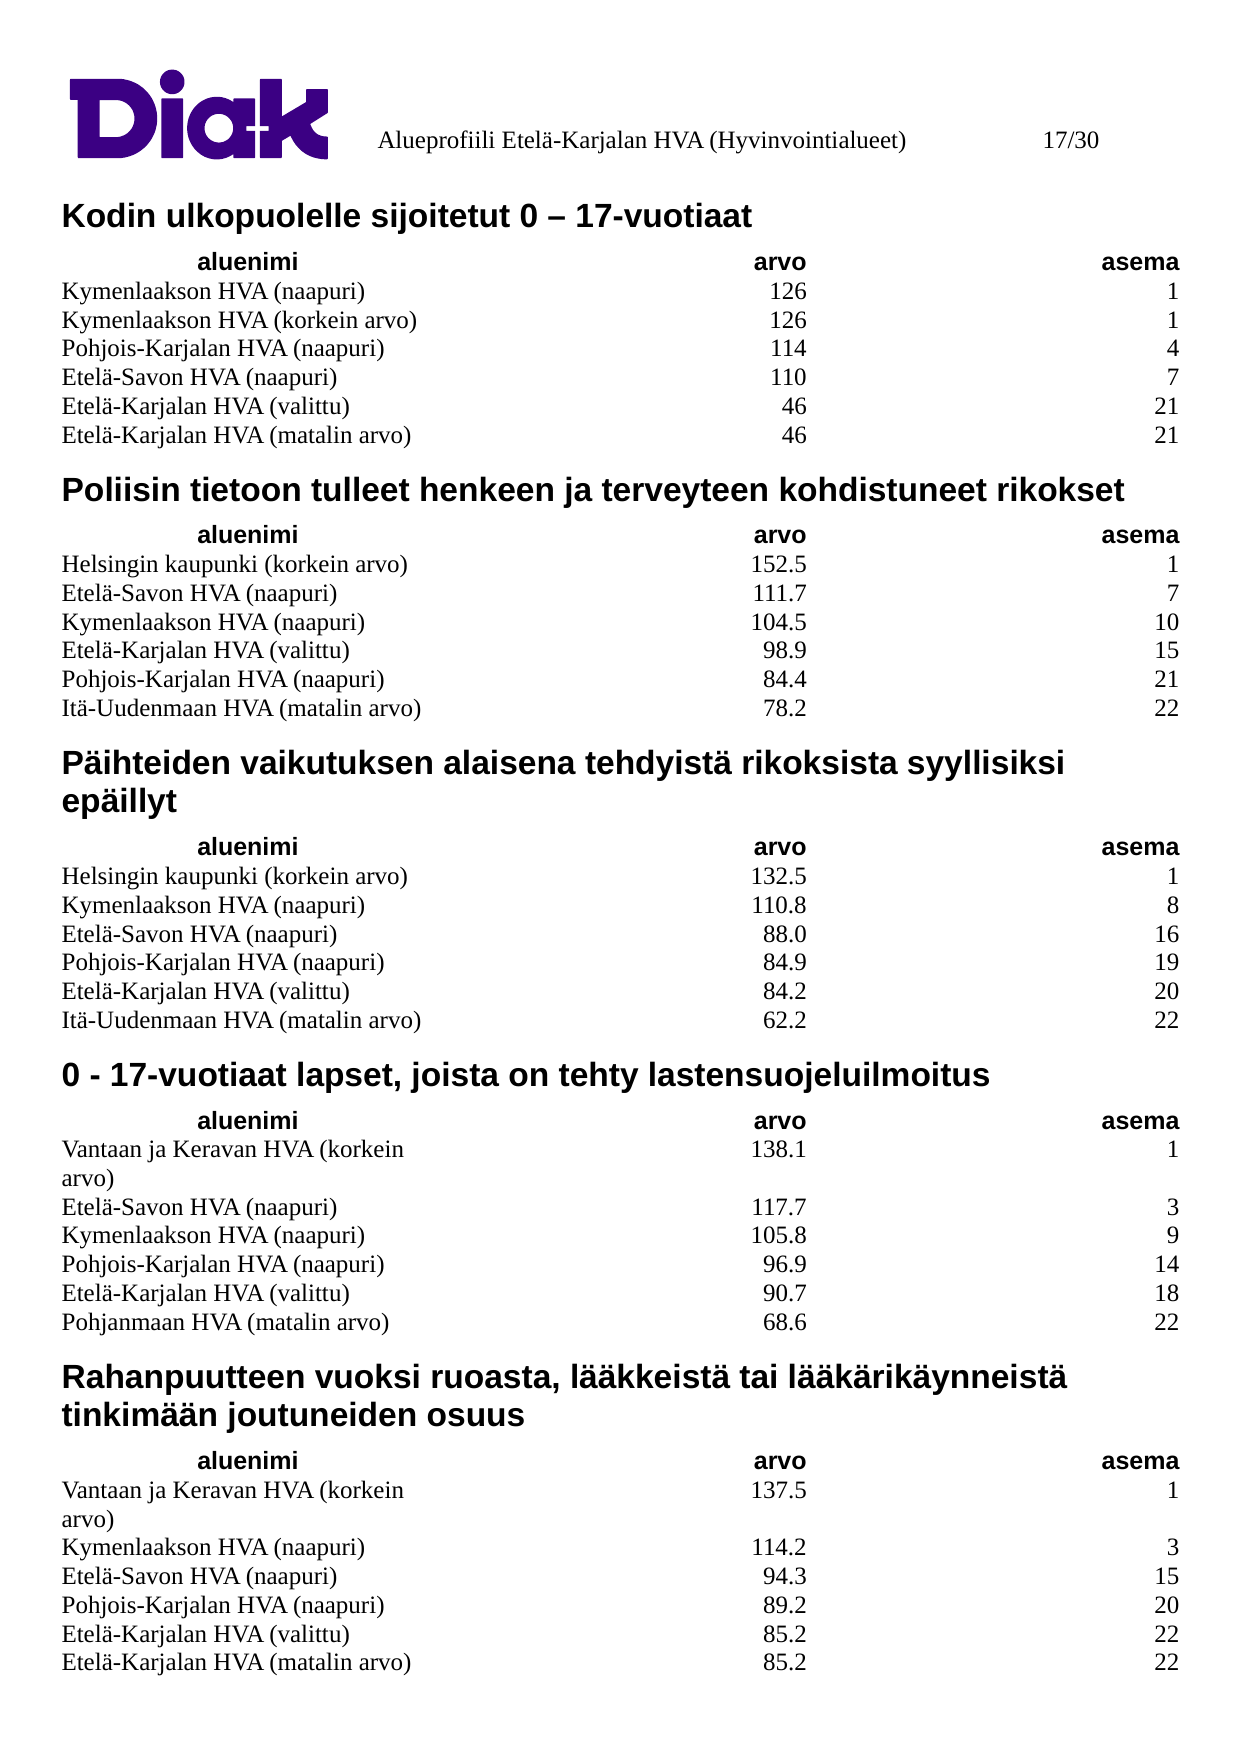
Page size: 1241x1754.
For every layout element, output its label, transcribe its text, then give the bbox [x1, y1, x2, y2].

table_cell Pohjois-Karjalan HVA (naapuri) [61, 1249, 434, 1278]
table_cell 21 [806, 391, 1179, 420]
table_cell Pohjois-Karjalan HVA (naapuri) [61, 948, 434, 976]
table_cell Pohjanmaan HVA (matalin arvo) [61, 1307, 434, 1336]
table_cell 18 [806, 1278, 1179, 1307]
table_cell 111.7 [434, 578, 806, 607]
table_cell 84.9 [434, 948, 806, 976]
table_cell 20 [806, 1590, 1179, 1619]
table_cell 110.8 [434, 890, 806, 919]
table_cell 85.2 [434, 1648, 806, 1676]
table_cell 114 [434, 334, 806, 362]
table_cell Kymenlaakson HVA (naapuri) [61, 607, 434, 636]
table_cell Vantaan ja Keravan HVA (korkein arvo) [61, 1134, 434, 1192]
table_cell Helsingin kaupunki (korkein arvo) [61, 549, 434, 578]
subtitle Kodin ulkopuolelle sijoitetut 0 – 17-vuotiaat [61, 196, 1179, 235]
table_cell Etelä-Karjalan HVA (valittu) [61, 1278, 434, 1307]
table_cell 46 [434, 391, 806, 420]
table_cell Itä-Uudenmaan HVA (matalin arvo) [61, 693, 434, 722]
table_cell 84.4 [434, 664, 806, 693]
table_cell 84.2 [434, 976, 806, 1005]
table_cell 126 [434, 305, 806, 333]
table_cell 114.2 [434, 1533, 806, 1561]
table_cell 7 [806, 362, 1179, 391]
table_header asema [806, 1106, 1179, 1134]
table_cell Etelä-Savon HVA (naapuri) [61, 919, 434, 947]
table_cell Helsingin kaupunki (korkein arvo) [61, 861, 434, 890]
table_cell 21 [806, 420, 1179, 448]
table_cell 1 [806, 305, 1179, 333]
table_cell Itä-Uudenmaan HVA (matalin arvo) [61, 1005, 434, 1034]
table_cell 137.5 [434, 1475, 806, 1532]
table_cell 4 [806, 334, 1179, 362]
table_cell 15 [806, 636, 1179, 664]
table_cell 22 [806, 1307, 1179, 1336]
table_header asema [806, 521, 1179, 549]
subtitle Rahanpuutteen vuoksi ruoasta, lääkkeistä tai lääkärikäynneistä tinkimään joutuneiden osuus [61, 1356, 1179, 1434]
table_header arvo [434, 833, 806, 861]
table_cell Etelä-Karjalan HVA (matalin arvo) [61, 420, 434, 448]
table_cell Pohjois-Karjalan HVA (naapuri) [61, 1590, 434, 1619]
table_cell 78.2 [434, 693, 806, 722]
table_cell 62.2 [434, 1005, 806, 1034]
table_cell 22 [806, 1619, 1179, 1647]
table_cell Kymenlaakson HVA (naapuri) [61, 276, 434, 305]
table_header aluenimi [61, 521, 434, 549]
table_cell Etelä-Savon HVA (naapuri) [61, 362, 434, 391]
table_cell Etelä-Savon HVA (naapuri) [61, 578, 434, 607]
table_cell Kymenlaakson HVA (naapuri) [61, 890, 434, 919]
table_header aluenimi [61, 1446, 434, 1475]
table_header asema [806, 1446, 1179, 1475]
table_cell Kymenlaakson HVA (naapuri) [61, 1221, 434, 1249]
table_cell Etelä-Karjalan HVA (valittu) [61, 391, 434, 420]
table_cell 7 [806, 578, 1179, 607]
table_cell 68.6 [434, 1307, 806, 1336]
table_header aluenimi [61, 1106, 434, 1134]
table_cell 1 [806, 1134, 1179, 1192]
table_cell Kymenlaakson HVA (korkein arvo) [61, 305, 434, 333]
table_cell 46 [434, 420, 806, 448]
table_cell 117.7 [434, 1192, 806, 1221]
table_header aluenimi [61, 833, 434, 861]
table_cell Vantaan ja Keravan HVA (korkein arvo) [61, 1475, 434, 1532]
table_cell 22 [806, 693, 1179, 722]
subtitle Poliisin tietoon tulleet henkeen ja terveyteen kohdistuneet rikokset [61, 469, 1179, 508]
table_cell Etelä-Karjalan HVA (valittu) [61, 976, 434, 1005]
table_cell 1 [806, 1475, 1179, 1532]
table_cell 152.5 [434, 549, 806, 578]
table_header aluenimi [61, 247, 434, 276]
table_cell 16 [806, 919, 1179, 947]
table_cell 96.9 [434, 1249, 806, 1278]
table_cell Etelä-Karjalan HVA (matalin arvo) [61, 1648, 434, 1676]
table_cell 22 [806, 1648, 1179, 1676]
table_cell Kymenlaakson HVA (naapuri) [61, 1533, 434, 1561]
table_cell 89.2 [434, 1590, 806, 1619]
table_cell 8 [806, 890, 1179, 919]
table_cell 3 [806, 1533, 1179, 1561]
table_cell Etelä-Karjalan HVA (valittu) [61, 636, 434, 664]
table_cell Pohjois-Karjalan HVA (naapuri) [61, 334, 434, 362]
subtitle Päihteiden vaikutuksen alaisena tehdyistä rikoksista syyllisiksi epäillyt [61, 743, 1179, 820]
table_cell 105.8 [434, 1221, 806, 1249]
table_header arvo [434, 521, 806, 549]
table_cell 1 [806, 276, 1179, 305]
table_cell 94.3 [434, 1561, 806, 1590]
table_cell 3 [806, 1192, 1179, 1221]
table_cell 90.7 [434, 1278, 806, 1307]
table_cell 1 [806, 861, 1179, 890]
table_cell 98.9 [434, 636, 806, 664]
table_cell 85.2 [434, 1619, 806, 1647]
table_cell 19 [806, 948, 1179, 976]
table_cell Etelä-Savon HVA (naapuri) [61, 1561, 434, 1590]
table_cell 110 [434, 362, 806, 391]
table_cell Etelä-Karjalan HVA (valittu) [61, 1619, 434, 1647]
table_cell 15 [806, 1561, 1179, 1590]
table_cell 9 [806, 1221, 1179, 1249]
subtitle 0 - 17-vuotiaat lapset, joista on tehty lastensuojeluilmoitus [61, 1054, 1179, 1093]
table_header arvo [434, 1106, 806, 1134]
table_cell 132.5 [434, 861, 806, 890]
table_header asema [806, 833, 1179, 861]
table_cell 104.5 [434, 607, 806, 636]
table_cell Etelä-Savon HVA (naapuri) [61, 1192, 434, 1221]
table_cell 88.0 [434, 919, 806, 947]
table_cell 20 [806, 976, 1179, 1005]
table_cell 14 [806, 1249, 1179, 1278]
table_cell 1 [806, 549, 1179, 578]
table_cell 21 [806, 664, 1179, 693]
table_cell 10 [806, 607, 1179, 636]
table_header arvo [434, 1446, 806, 1475]
table_header arvo [434, 247, 806, 276]
table_cell 22 [806, 1005, 1179, 1034]
table_cell 126 [434, 276, 806, 305]
table_cell 138.1 [434, 1134, 806, 1192]
table_header asema [806, 247, 1179, 276]
table_cell Pohjois-Karjalan HVA (naapuri) [61, 664, 434, 693]
